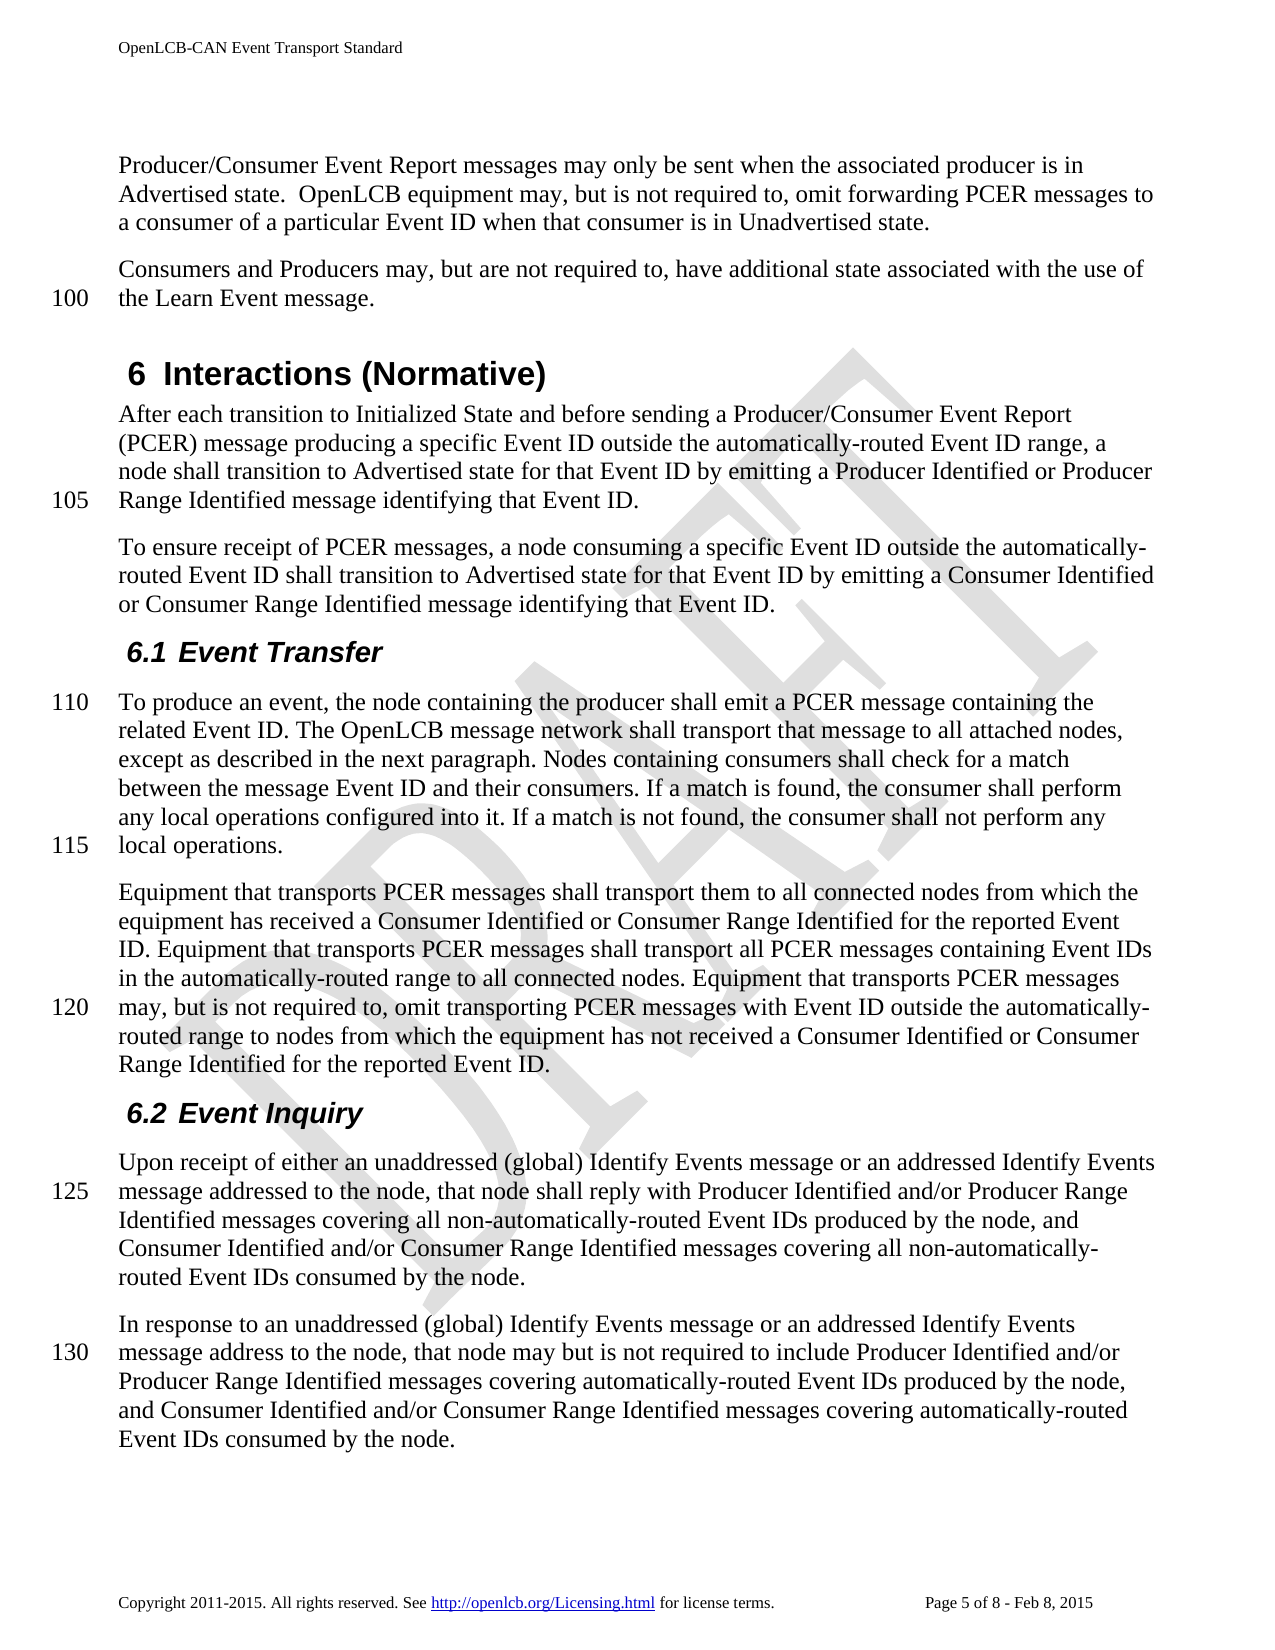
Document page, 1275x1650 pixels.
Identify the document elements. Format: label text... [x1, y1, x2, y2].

text To ensure receipt of PCER messages, a node consuming a specific Event ID outside the automatically-routed Event ID shall transition to Advertised state for that Event ID by emitting a Consumer Identified or Consumer Range Identified message identifying that Event ID. [935, 532, 1157, 618]
subtitle Interactions (Normative) [118, 354, 845, 393]
text After each transition to Initialized State and before sending a Producer/Consumer Event Report (PCER) message producing a specific Event ID outside the automatically-routed Event ID range, a node shall transition to Advertised state for that Event ID by emitting a Producer Identified or Producer Range Identified message identifying that Event ID. [820, 399, 1157, 514]
subtitle Event Inquiry [487, 1096, 589, 1129]
text Upon receipt of either an unaddressed (global) Identify Events message or an addressed Identify Events message addressed to the node, that node shall reply with Producer Identified and/or Producer Range Identified messages covering all non-automatically-routed Event IDs produced by the node, and Consumer Identified and/or Consumer Range Identified messages covering all non-automatically-routed Event IDs consumed by the node. [460, 1147, 1157, 1291]
text Equipment that transports PCER messages shall transport them to all connected nodes from which the equipment has received a Consumer Identified or Consumer Range Identified for the reported Event ID. Equipment that transports PCER messages shall transport all PCER messages containing Event IDs in the automatically-routed range to all connected nodes. Equipment that transports PCER messages may, but is not required to, omit transporting PCER messages with Event ID outside the automatically-routed range to nodes from which the equipment has not received a Consumer Identified or Consumer Range Identified for the reported Event ID. [118, 877, 540, 1078]
subtitle Event Transfer [118, 636, 728, 669]
text To produce an event, the node containing the producer shall emit a PCER message containing the related Event ID. The OpenLCB message network shall transport that message to all attached nodes, except as described in the next paragraph. Nodes containing consumers shall check for a match between the message Event ID and their consumers. If a match is found, the consumer shall perform any local operations configured into it. If a match is not found, the consumer shall not perform any local operations. [804, 687, 1157, 859]
subtitle Event Inquiry [118, 1096, 281, 1129]
text To produce an event, the node containing the producer shall emit a PCER message containing the related Event ID. The OpenLCB message network shall transport that message to all attached nodes, except as described in the next paragraph. Nodes containing consumers shall check for a match between the message Event ID and their consumers. If a match is found, the consumer shall perform any local operations configured into it. If a match is not found, the consumer shall not perform any local operations. [553, 710, 706, 859]
subtitle [840, 636, 1029, 669]
subtitle [738, 636, 824, 669]
text Producer/Consumer Event Report messages may only be sent when the associated producer is in Advertised state. OpenLCB equipment may, but is not required to, omit forwarding PCER messages to a consumer of a particular Event ID when that consumer is in Unadvertised state. [118, 150, 1157, 236]
text Upon receipt of either an unaddressed (global) Identify Events message or an addressed Identify Events message addressed to the node, that node shall reply with Producer Identified and/or Producer Range Identified messages covering all non-automatically-routed Event IDs produced by the node, and Consumer Identified and/or Consumer Range Identified messages covering all non-automatically-routed Event IDs consumed by the node. [342, 1147, 498, 1257]
text In response to an unaddressed (global) Identify Events message or an addressed Identify Events message address to the node, that node may but is not required to include Producer Identified and/or Producer Range Identified messages covering automatically-routed Event IDs produced by the node, and Consumer Identified and/or Consumer Range Identified messages covering automatically-routed Event IDs consumed by the node. [118, 1309, 1157, 1452]
subtitle Event Inquiry [291, 1096, 472, 1129]
text To ensure receipt of PCER messages, a node consuming a specific Event ID outside the automatically-routed Event ID shall transition to Advertised state for that Event ID by emitting a Consumer Identified or Consumer Range Identified message identifying that Event ID. [118, 532, 677, 618]
text Consumers and Producers may, but are not required to, have additional state associated with the use of the Learn Event message. [118, 254, 1157, 311]
subtitle [1039, 636, 1157, 669]
text Upon receipt of either an unaddressed (global) Identify Events message or an addressed Identify Events message addressed to the node, that node shall reply with Producer Identified and/or Producer Range Identified messages covering all non-automatically-routed Event IDs produced by the node, and Consumer Identified and/or Consumer Range Identified messages covering all non-automatically-routed Event IDs consumed by the node. [118, 1147, 434, 1291]
subtitle [861, 354, 1157, 393]
subtitle Event Inquiry [622, 1096, 1157, 1129]
text After each transition to Initialized State and before sending a Producer/Consumer Event Report (PCER) message producing a specific Event ID outside the automatically-routed Event ID range, a node shall transition to Advertised state for that Event ID by emitting a Producer Identified or Producer Range Identified message identifying that Event ID. [118, 399, 800, 514]
text To produce an event, the node containing the producer shall emit a PCER message containing the related Event ID. The OpenLCB message network shall transport that message to all attached nodes, except as described in the next paragraph. Nodes containing consumers shall check for a match between the message Event ID and their consumers. If a match is found, the consumer shall perform any local operations configured into it. If a match is not found, the consumer shall not perform any local operations. [118, 687, 636, 859]
text To ensure receipt of PCER messages, a node consuming a specific Event ID outside the automatically-routed Event ID shall transition to Advertised state for that Event ID by emitting a Consumer Identified or Consumer Range Identified message identifying that Event ID. [670, 532, 978, 618]
text Equipment that transports PCER messages shall transport them to all connected nodes from which the equipment has received a Consumer Identified or Consumer Range Identified for the reported Event ID. Equipment that transports PCER messages shall transport all PCER messages containing Event IDs in the automatically-routed range to all connected nodes. Equipment that transports PCER messages may, but is not required to, omit transporting PCER messages with Event ID outside the automatically-routed range to nodes from which the equipment has not received a Consumer Identified or Consumer Range Identified for the reported Event ID. [382, 877, 520, 983]
text Equipment that transports PCER messages shall transport them to all connected nodes from which the equipment has received a Consumer Identified or Consumer Range Identified for the reported Event ID. Equipment that transports PCER messages shall transport all PCER messages containing Event IDs in the automatically-routed range to all connected nodes. Equipment that transports PCER messages may, but is not required to, omit transporting PCER messages with Event ID outside the automatically-routed range to nodes from which the equipment has not received a Consumer Identified or Consumer Range Identified for the reported Event ID. [216, 983, 430, 1078]
text After each transition to Initialized State and before sending a Producer/Consumer Event Report (PCER) message producing a specific Event ID outside the automatically-routed Event ID range, a node shall transition to Advertised state for that Event ID by emitting a Producer Identified or Producer Range Identified message identifying that Event ID. [762, 438, 874, 514]
text To produce an event, the node containing the producer shall emit a PCER message containing the related Event ID. The OpenLCB message network shall transport that message to all attached nodes, except as described in the next paragraph. Nodes containing consumers shall check for a match between the message Event ID and their consumers. If a match is found, the consumer shall perform any local operations configured into it. If a match is not found, the consumer shall not perform any local operations. [574, 687, 888, 859]
text Equipment that transports PCER messages shall transport them to all connected nodes from which the equipment has received a Consumer Identified or Consumer Range Identified for the reported Event ID. Equipment that transports PCER messages shall transport all PCER messages containing Event IDs in the automatically-routed range to all connected nodes. Equipment that transports PCER messages may, but is not required to, omit transporting PCER messages with Event ID outside the automatically-routed range to nodes from which the equipment has not received a Consumer Identified or Consumer Range Identified for the reported Event ID. [507, 877, 1157, 1078]
